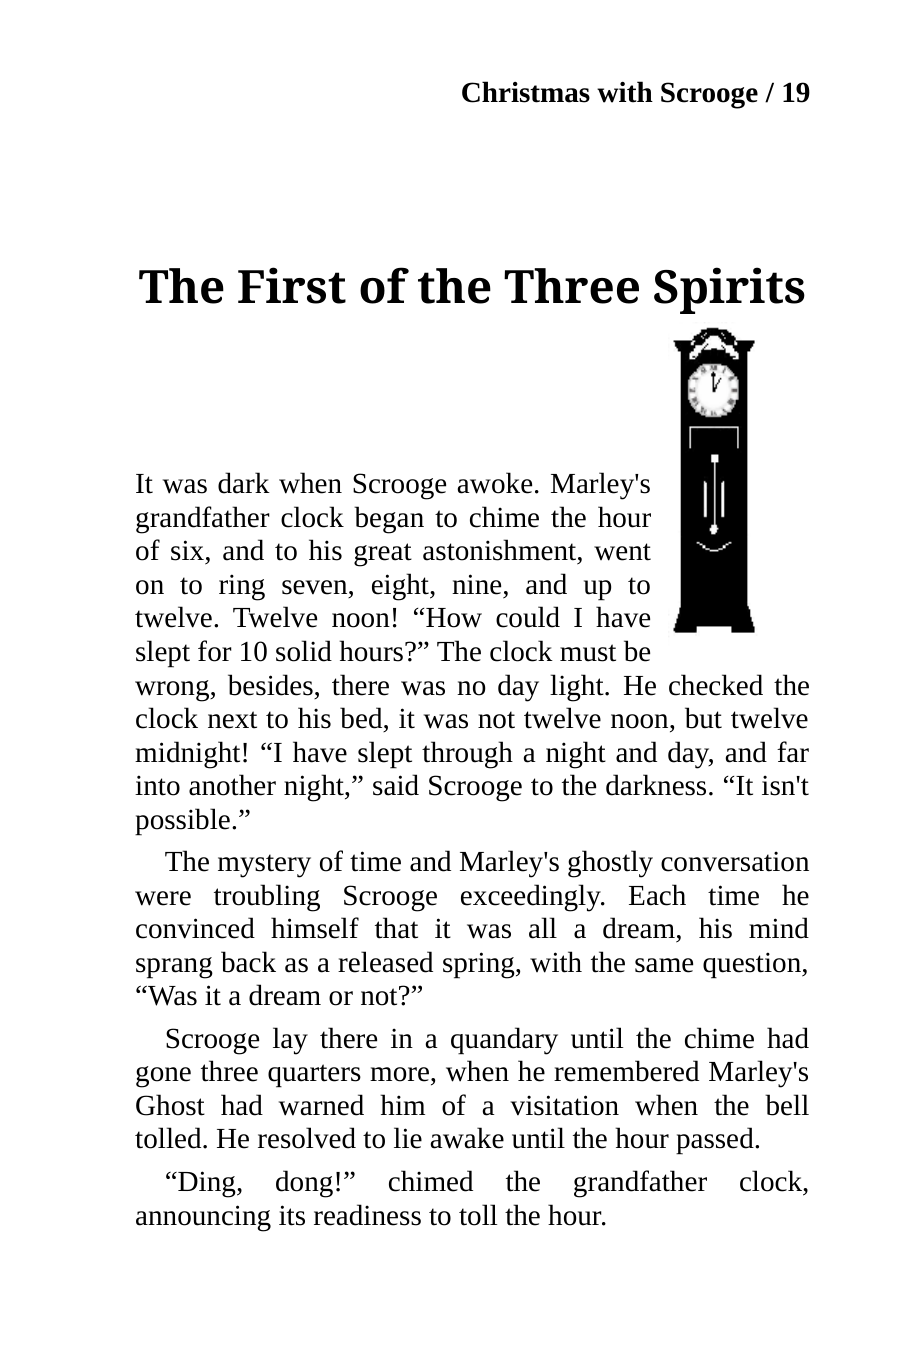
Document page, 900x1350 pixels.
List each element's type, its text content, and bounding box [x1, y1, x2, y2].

text “Ding, dong!” chimed the grandfather clock, announcing its readiness to toll the hour. [135, 1164, 810, 1231]
text Scrooge lay there in a quandary until the chime had gone three quarters more, when he remembered Marley's Ghost had warned him of a visitation when the bell tolled. He resolved to lie awake until the hour passed. [135, 1021, 810, 1155]
subtitle The First of the Three Spirits [135, 254, 810, 316]
text It was dark when Scrooge awoke. Marley's grandfather clock began to chime the hour of six, and to his great astonishment, went on to ring seven, eight, nine, and up to twelve. Twelve noon! “How could I have slept for 10 solid hours?” The clock must be wrong, besides, there was no day light. He checked the clock next to his bed, it was not twelve noon, but twelve midnight! “I have slept through a night and day, and far into another night,” said Scrooge to the darkness. “It isn't possible.” [135, 466, 810, 835]
text The mystery of time and Marley's ghostly conversation were troubling Scrooge exceedingly. Each time he convinced himself that it was all a dream, his mind sprang back as a released spring, with the same question, “Was it a dream or not?” [135, 844, 810, 1012]
